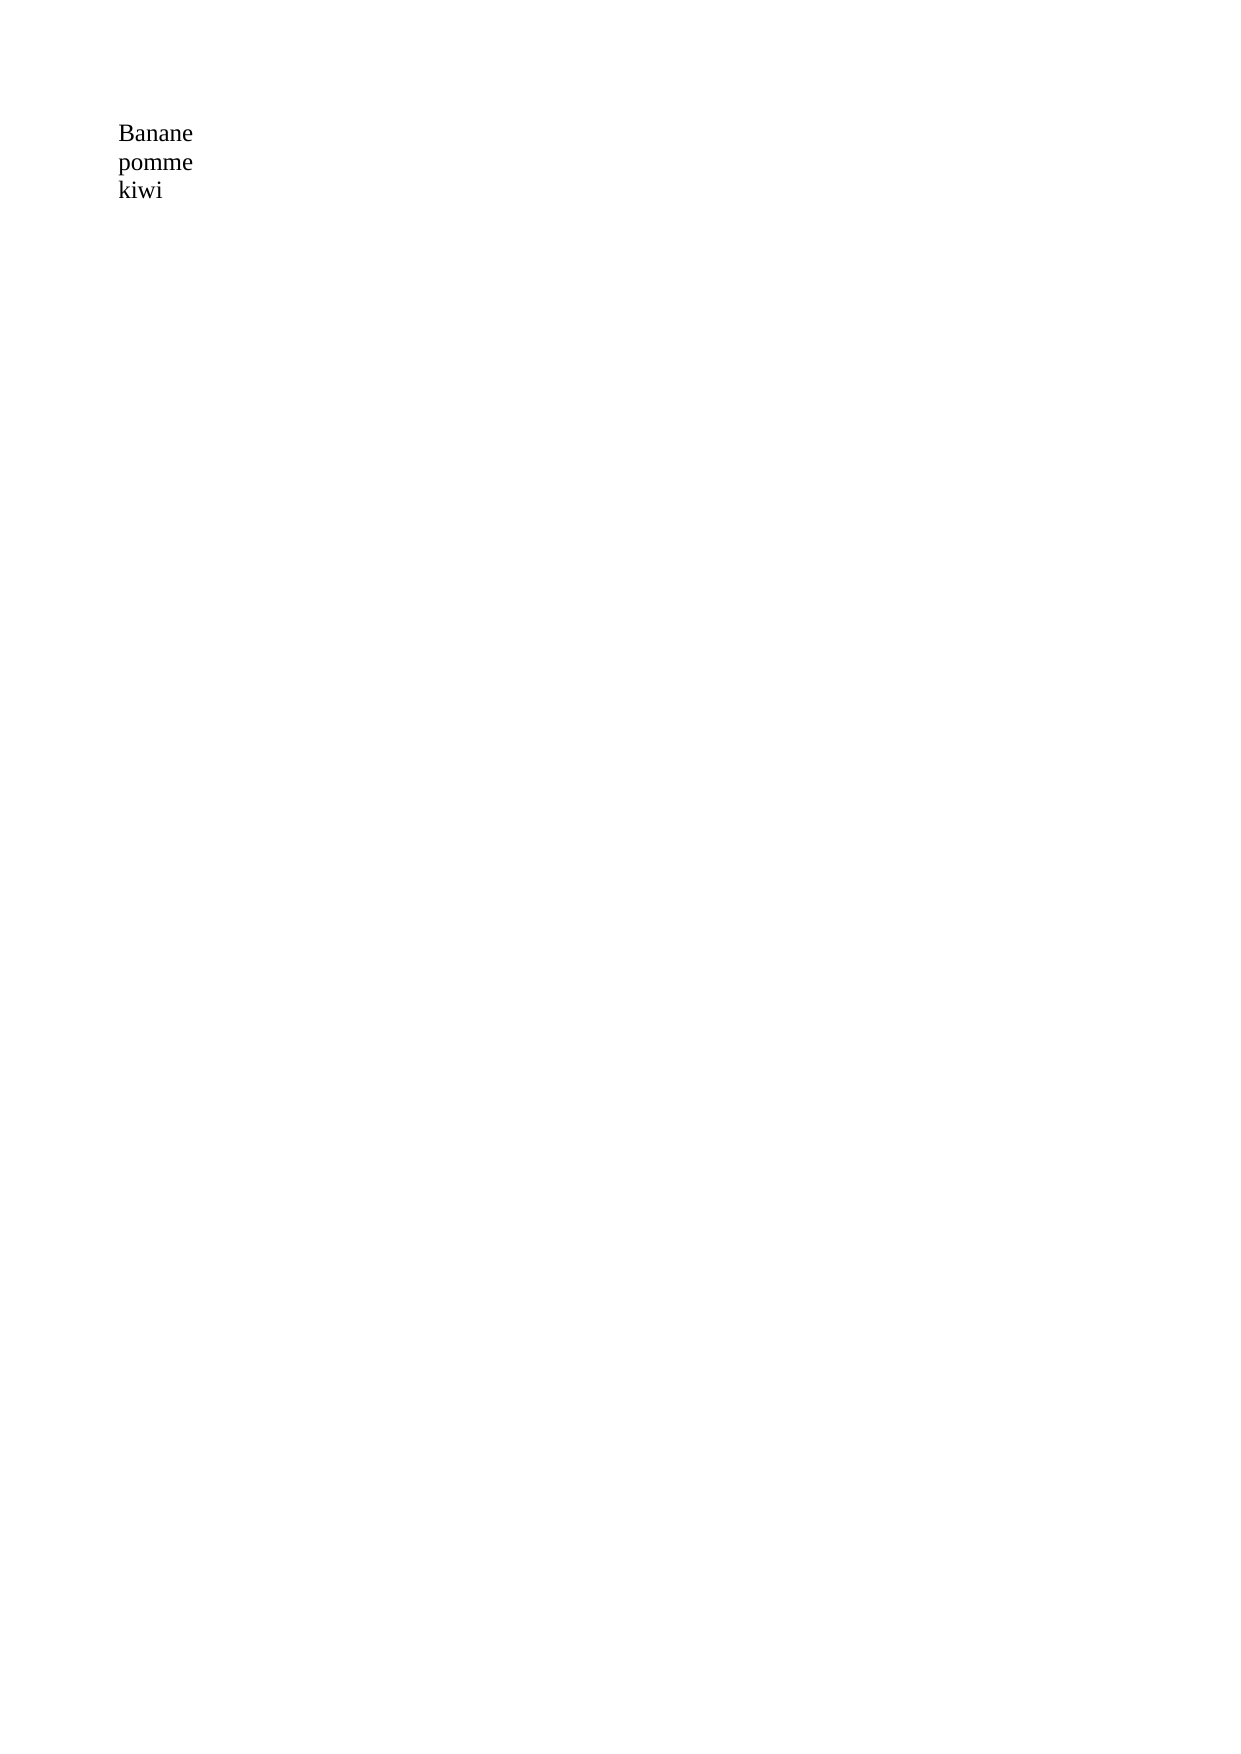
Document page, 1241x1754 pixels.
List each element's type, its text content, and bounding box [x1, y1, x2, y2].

text kiwi [118, 176, 1122, 204]
text Banane [118, 118, 1122, 147]
text pomme [118, 147, 1122, 176]
